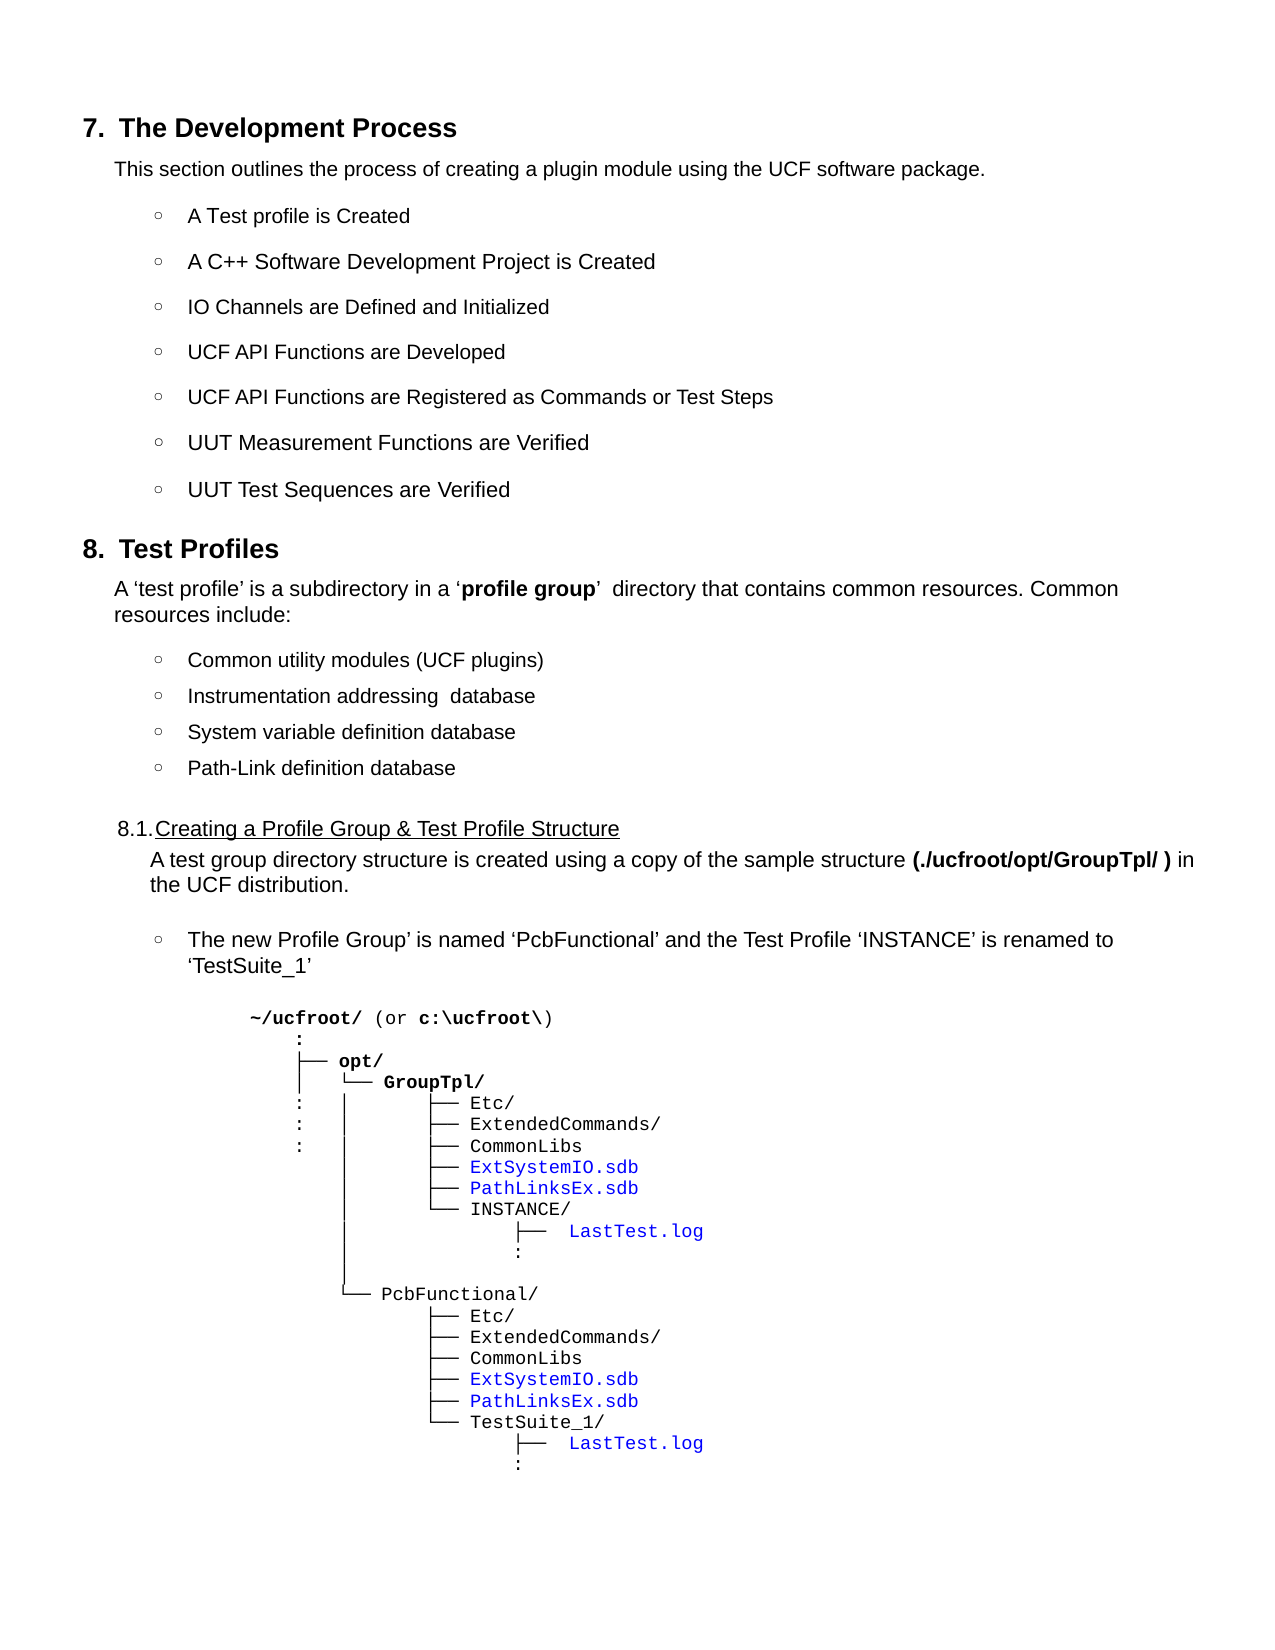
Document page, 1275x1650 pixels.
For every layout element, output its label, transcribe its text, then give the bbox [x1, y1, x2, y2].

text │ ├── PathLinksEx.sdb [344, 1179, 430, 1200]
text ├── Etc/ [294, 1306, 430, 1328]
text ├── ExtendedCommands/ [294, 1328, 430, 1349]
text │ ├── LastTest.log [518, 1221, 1200, 1243]
list UCF API Functions are Registered as Commands or Test Steps [150, 385, 1200, 409]
text ├── CommonLibs [294, 1349, 430, 1370]
text ├── PathLinksEx.sdb [294, 1391, 430, 1413]
list The new Profile Group’ is named ‘PcbFunctional’ and the Test Profile ‘INSTANCE’ is renamed to ‘TestSuite_1’ [150, 927, 1200, 978]
text : [294, 1030, 1200, 1051]
text ├── Etc/ [431, 1306, 1200, 1328]
list Instrumentation addressing database [150, 684, 1200, 708]
list Path-Link definition database [150, 756, 1200, 780]
text This section outlines the process of creating a plugin module using the UCF software package. [114, 156, 1200, 181]
text ├── LastTest.log [518, 1434, 1200, 1455]
text │ ├── ExtSystemIO.sdb [431, 1158, 1200, 1179]
text : │ ├── Etc/ [294, 1094, 343, 1115]
text │ └── INSTANCE/ [294, 1200, 343, 1221]
text │ ├── ExtSystemIO.sdb [344, 1158, 430, 1179]
subtitle The Development Process [75, 112, 1200, 144]
text │ └── INSTANCE/ [344, 1200, 1200, 1221]
list UUT Test Sequences are Verified [150, 477, 1200, 502]
list A C++ Software Development Project is Created [150, 249, 1200, 274]
text : │ ├── ExtendedCommands/ [294, 1115, 343, 1136]
text : │ ├── CommonLibs [431, 1136, 1200, 1158]
text │ [294, 1264, 343, 1285]
text A ‘test profile’ is a subdirectory in a ‘profile group’ directory that contains common resources. Common resources include: [114, 576, 1200, 627]
text : │ ├── Etc/ [344, 1094, 430, 1115]
text : │ ├── Etc/ [431, 1094, 1200, 1115]
list UUT Measurement Functions are Verified [150, 430, 1200, 456]
text ~/ucfroot/ (or c:\ucfroot\) [250, 1009, 1200, 1030]
list A Test profile is Created [150, 202, 1200, 228]
text │ : [344, 1243, 1200, 1264]
text │ ├── ExtSystemIO.sdb [294, 1158, 343, 1179]
text │ [344, 1264, 1200, 1285]
text ├── ExtSystemIO.sdb [431, 1370, 1200, 1391]
text ├── PathLinksEx.sdb [431, 1391, 1200, 1413]
text ├── ExtendedCommands/ [431, 1328, 1200, 1349]
text : │ ├── ExtendedCommands/ [344, 1115, 430, 1136]
text A test group directory structure is created using a copy of the sample structure (./ucfroot/opt/GroupTpl/ ) in the UCF distribution. [150, 847, 1200, 898]
text └── PcbFunctional/ [294, 1285, 1200, 1306]
subtitle Creating a Profile Group & Test Profile Structure [111, 816, 1200, 841]
text : │ ├── CommonLibs [344, 1136, 430, 1158]
text │ ├── LastTest.log [294, 1221, 343, 1243]
list Common utility modules (UCF plugins) [150, 648, 1200, 672]
text ├── CommonLibs [431, 1349, 1200, 1370]
text │ ├── PathLinksEx.sdb [431, 1179, 1200, 1200]
text ├── LastTest.log [294, 1434, 517, 1455]
list UCF API Functions are Developed [150, 340, 1200, 364]
list IO Channels are Defined and Initialized [150, 295, 1200, 319]
subtitle Test Profiles [75, 533, 1200, 564]
text ├── opt/ [299, 1051, 1200, 1073]
text └── TestSuite_1/ [294, 1413, 1200, 1434]
text : │ ├── CommonLibs [294, 1136, 343, 1158]
text ├── ExtSystemIO.sdb [294, 1370, 430, 1391]
text │ └── GroupTpl/ [299, 1073, 1200, 1094]
text : │ ├── ExtendedCommands/ [431, 1115, 1200, 1136]
list System variable definition database [150, 720, 1200, 744]
text │ ├── PathLinksEx.sdb [294, 1179, 343, 1200]
text │ : [294, 1243, 343, 1264]
text : [294, 1455, 1200, 1476]
text │ ├── LastTest.log [344, 1221, 517, 1243]
